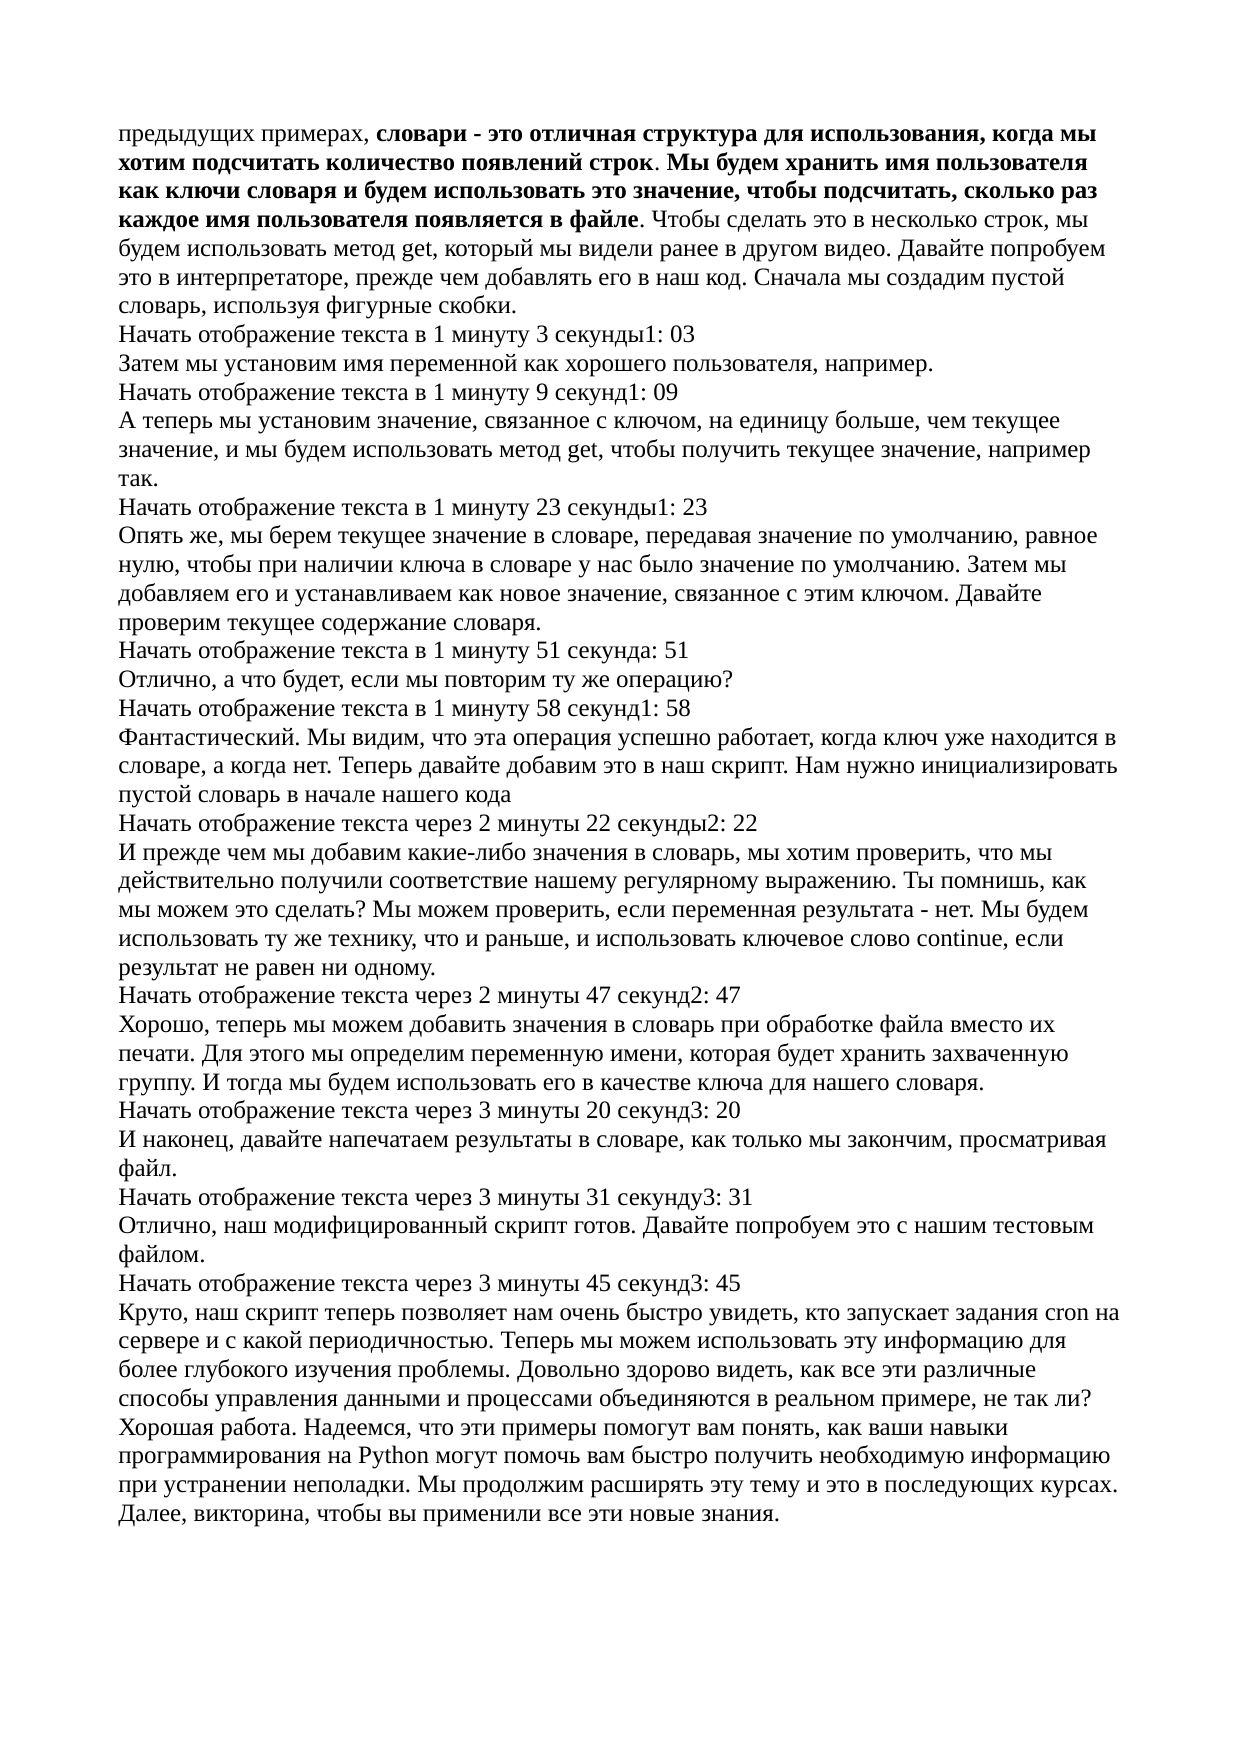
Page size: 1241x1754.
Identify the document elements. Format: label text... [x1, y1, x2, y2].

text Начать отображение текста через 3 минуты 31 секунду3: 31 [118, 1182, 1122, 1211]
text Опять же, мы берем текущее значение в словаре, передавая значение по умолчанию, равное нулю, чтобы при наличии ключа в словаре у нас было значение по умолчанию. Затем мы добавляем его и устанавливаем как новое значение, связанное с этим ключом. Давайте проверим текущее содержание словаря. [118, 521, 1122, 636]
text Фантастический. Мы видим, что эта операция успешно работает, когда ключ уже находится в словаре, а когда нет. Теперь давайте добавим это в наш скрипт. Нам нужно инициализировать пустой словарь в начале нашего кода [118, 722, 1122, 808]
text Отлично, а что будет, если мы повторим ту же операцию? [118, 664, 1122, 693]
text Начать отображение текста через 3 минуты 20 секунд3: 20 [118, 1096, 1122, 1124]
text Начать отображение текста в 1 минуту 9 секунд1: 09 [118, 377, 1122, 406]
text Начать отображение текста в 1 минуту 23 секунды1: 23 [118, 492, 1122, 521]
text А теперь мы установим значение, связанное с ключом, на единицу больше, чем текущее значение, и мы будем использовать метод get, чтобы получить текущее значение, например так. [118, 406, 1122, 492]
text Хорошо, теперь мы можем добавить значения в словарь при обработке файла вместо их печати. Для этого мы определим переменную имени, которая будет хранить захваченную группу. И тогда мы будем использовать его в качестве ключа для нашего словаря. [118, 1009, 1122, 1096]
text Затем мы установим имя переменной как хорошего пользователя, например. [118, 348, 1122, 377]
text Начать отображение текста через 3 минуты 45 секунд3: 45 [118, 1268, 1122, 1297]
text Круто, наш скрипт теперь позволяет нам очень быстро увидеть, кто запускает задания cron на сервере и с какой периодичностью. Теперь мы можем использовать эту информацию для более глубокого изучения проблемы. Довольно здорово видеть, как все эти различные способы управления данными и процессами объединяются в реальном примере, не так ли? Хорошая работа. Надеемся, что эти примеры помогут вам понять, как ваши навыки программирования на Python могут помочь вам быстро получить необходимую информацию при устранении неполадки. Мы продолжим расширять эту тему и это в последующих курсах. Далее, викторина, чтобы вы применили все эти новые знания. [118, 1297, 1122, 1527]
text Начать отображение текста в 1 минуту 58 секунд1: 58 [118, 693, 1122, 722]
text предыдущих примерах, словари - это отличная структура для использования, когда мы хотим подсчитать количество появлений строк. Мы будем хранить имя пользователя как ключи словаря и будем использовать это значение, чтобы подсчитать, сколько раз каждое имя пользователя появляется в файле. Чтобы сделать это в несколько строк, мы будем использовать метод get, который мы видели ранее в другом видео. Давайте попробуем это в интерпретаторе, прежде чем добавлять его в наш код. Сначала мы создадим пустой словарь, используя фигурные скобки. [118, 118, 1122, 319]
text Отлично, наш модифицированный скрипт готов. Давайте попробуем это с нашим тестовым файлом. [118, 1211, 1122, 1268]
text Начать отображение текста через 2 минуты 47 секунд2: 47 [118, 981, 1122, 1009]
text Начать отображение текста в 1 минуту 3 секунды1: 03 [118, 319, 1122, 348]
text И прежде чем мы добавим какие-либо значения в словарь, мы хотим проверить, что мы действительно получили соответствие нашему регулярному выражению. Ты помнишь, как мы можем это сделать? Мы можем проверить, если переменная результата - нет. Мы будем использовать ту же технику, что и раньше, и использовать ключевое слово continue, если результат не равен ни одному. [118, 837, 1122, 981]
text Начать отображение текста через 2 минуты 22 секунды2: 22 [118, 808, 1122, 837]
text Начать отображение текста в 1 минуту 51 секунда: 51 [118, 636, 1122, 664]
text И наконец, давайте напечатаем результаты в словаре, как только мы закончим, просматривая файл. [118, 1124, 1122, 1182]
